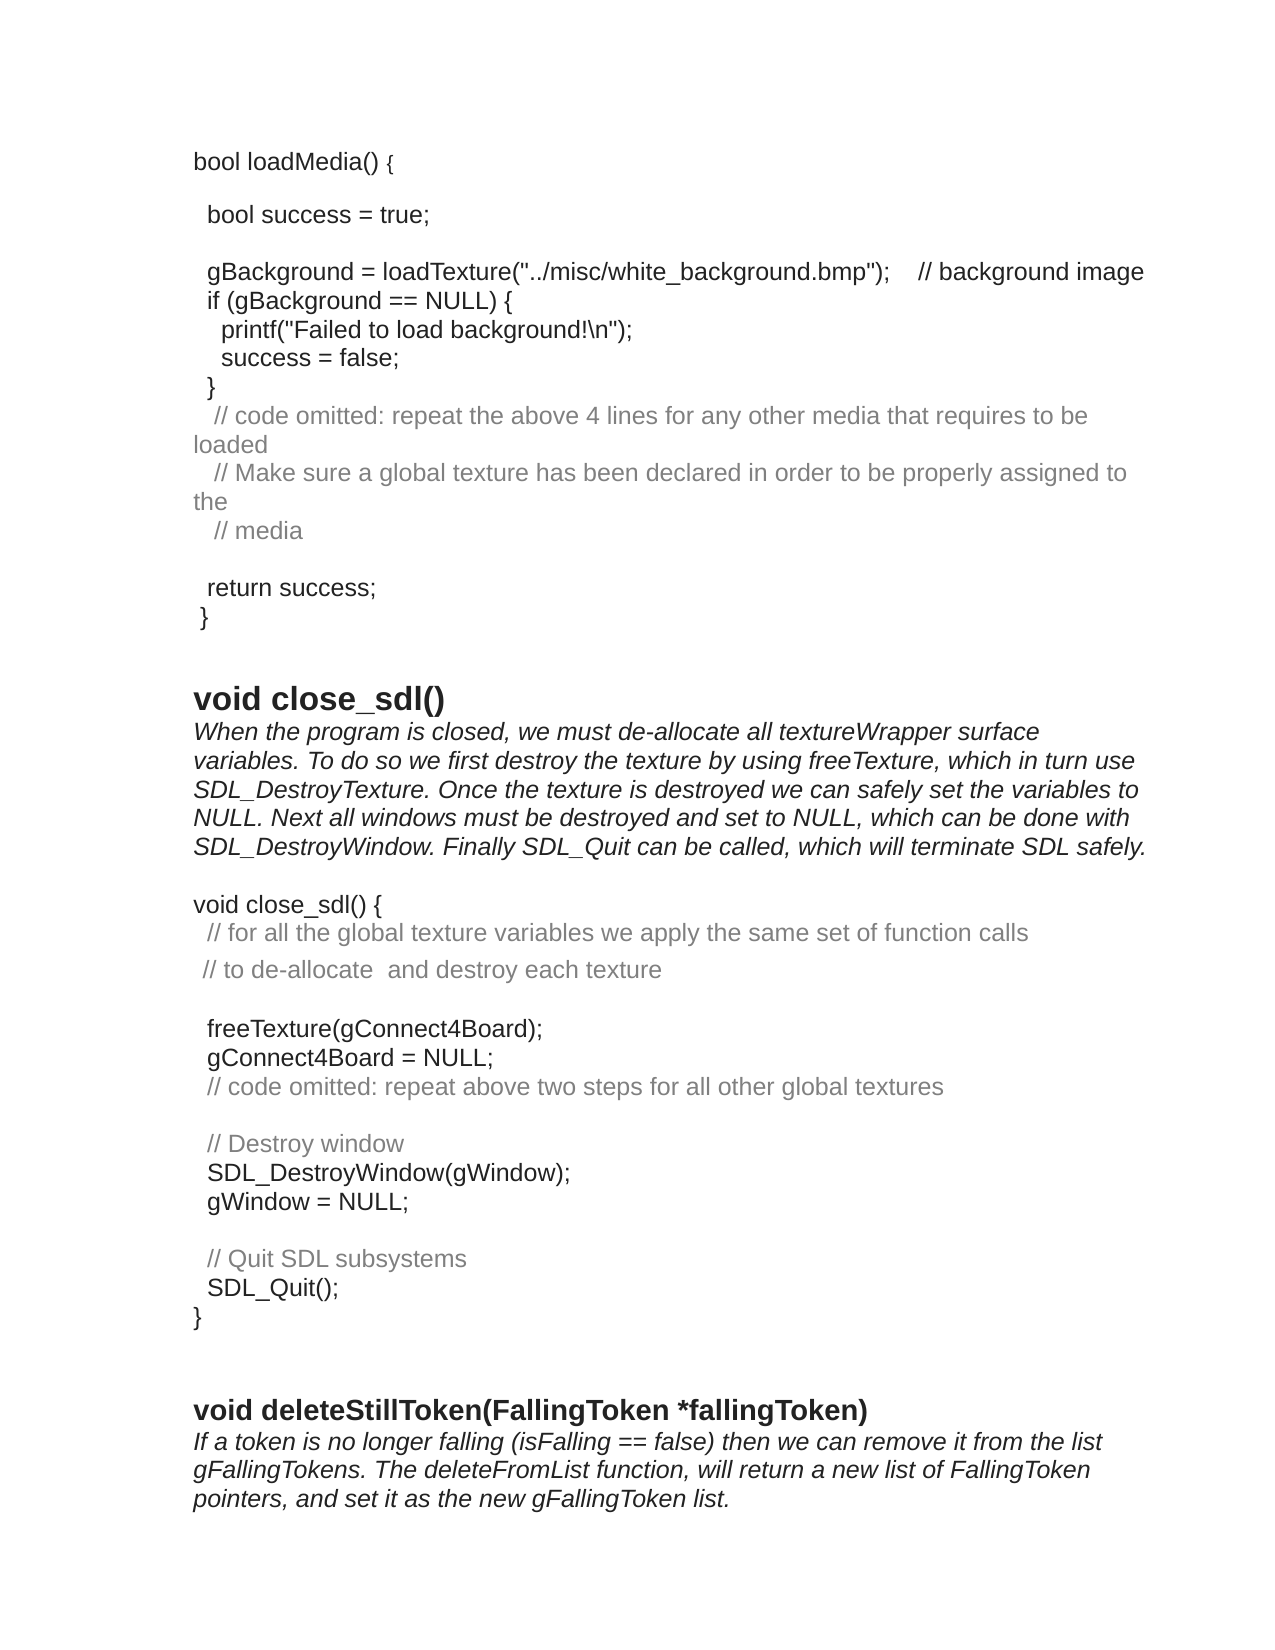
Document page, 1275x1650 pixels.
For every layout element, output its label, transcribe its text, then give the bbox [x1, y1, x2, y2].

text gWindow = NULL; [193, 1187, 1157, 1216]
text // Make sure a global texture has been declared in order to be properly assigned to the [193, 458, 1157, 516]
text success = false; [193, 343, 1157, 372]
text return success; [193, 573, 1157, 602]
text if (gBackground == NULL) { [193, 286, 1157, 314]
text } [193, 602, 1157, 631]
text gConnect4Board = NULL; [193, 1043, 1157, 1072]
text gBackground = loadTexture("../misc/white_background.bmp"); // background image [193, 257, 1157, 286]
text // code omitted: repeat the above 4 lines for any other media that requires to be loaded [193, 401, 1157, 458]
text } [193, 1302, 1157, 1359]
text } [193, 372, 1157, 401]
text bool success = true; [118, 199, 1157, 228]
text void deleteStillToken(FallingToken *fallingToken) If a token is no longer falling (isFalling == false) then we can remove it from the list gFallingTokens. The deleteFromList function, will return a new list of FallingToken pointers, and set it as the new gFallingToken list. [193, 1393, 1157, 1513]
text // Quit SDL subsystems [193, 1244, 1157, 1273]
text // code omitted: repeat above two steps for all other global textures [193, 1072, 1157, 1101]
text // to de-allocate and destroy each texture [193, 947, 1157, 986]
text SDL_Quit(); [193, 1273, 1157, 1302]
text // Destroy window [193, 1129, 1157, 1158]
text bool loadMedia() { [193, 118, 1157, 176]
text void close_sdl() When the program is closed, we must de-allocate all textureWrapper surface variables. To do so we first destroy the texture by using freeTexture, which in turn use SDL_DestroyTexture. Once the texture is destroyed we can safely set the variables to NULL. Next all windows must be destroyed and set to NULL, which can be done with SDL_DestroyWindow. Finally SDL_Quit can be called, which will terminate SDL safely. void close_sdl() { // for all the global texture variables we apply the same set of function calls [193, 679, 1157, 947]
text freeTexture(gConnect4Board); [193, 1014, 1157, 1043]
text SDL_DestroyWindow(gWindow); [193, 1158, 1157, 1187]
text // media [193, 516, 1157, 544]
text printf("Failed to load background!\n"); [193, 314, 1157, 343]
